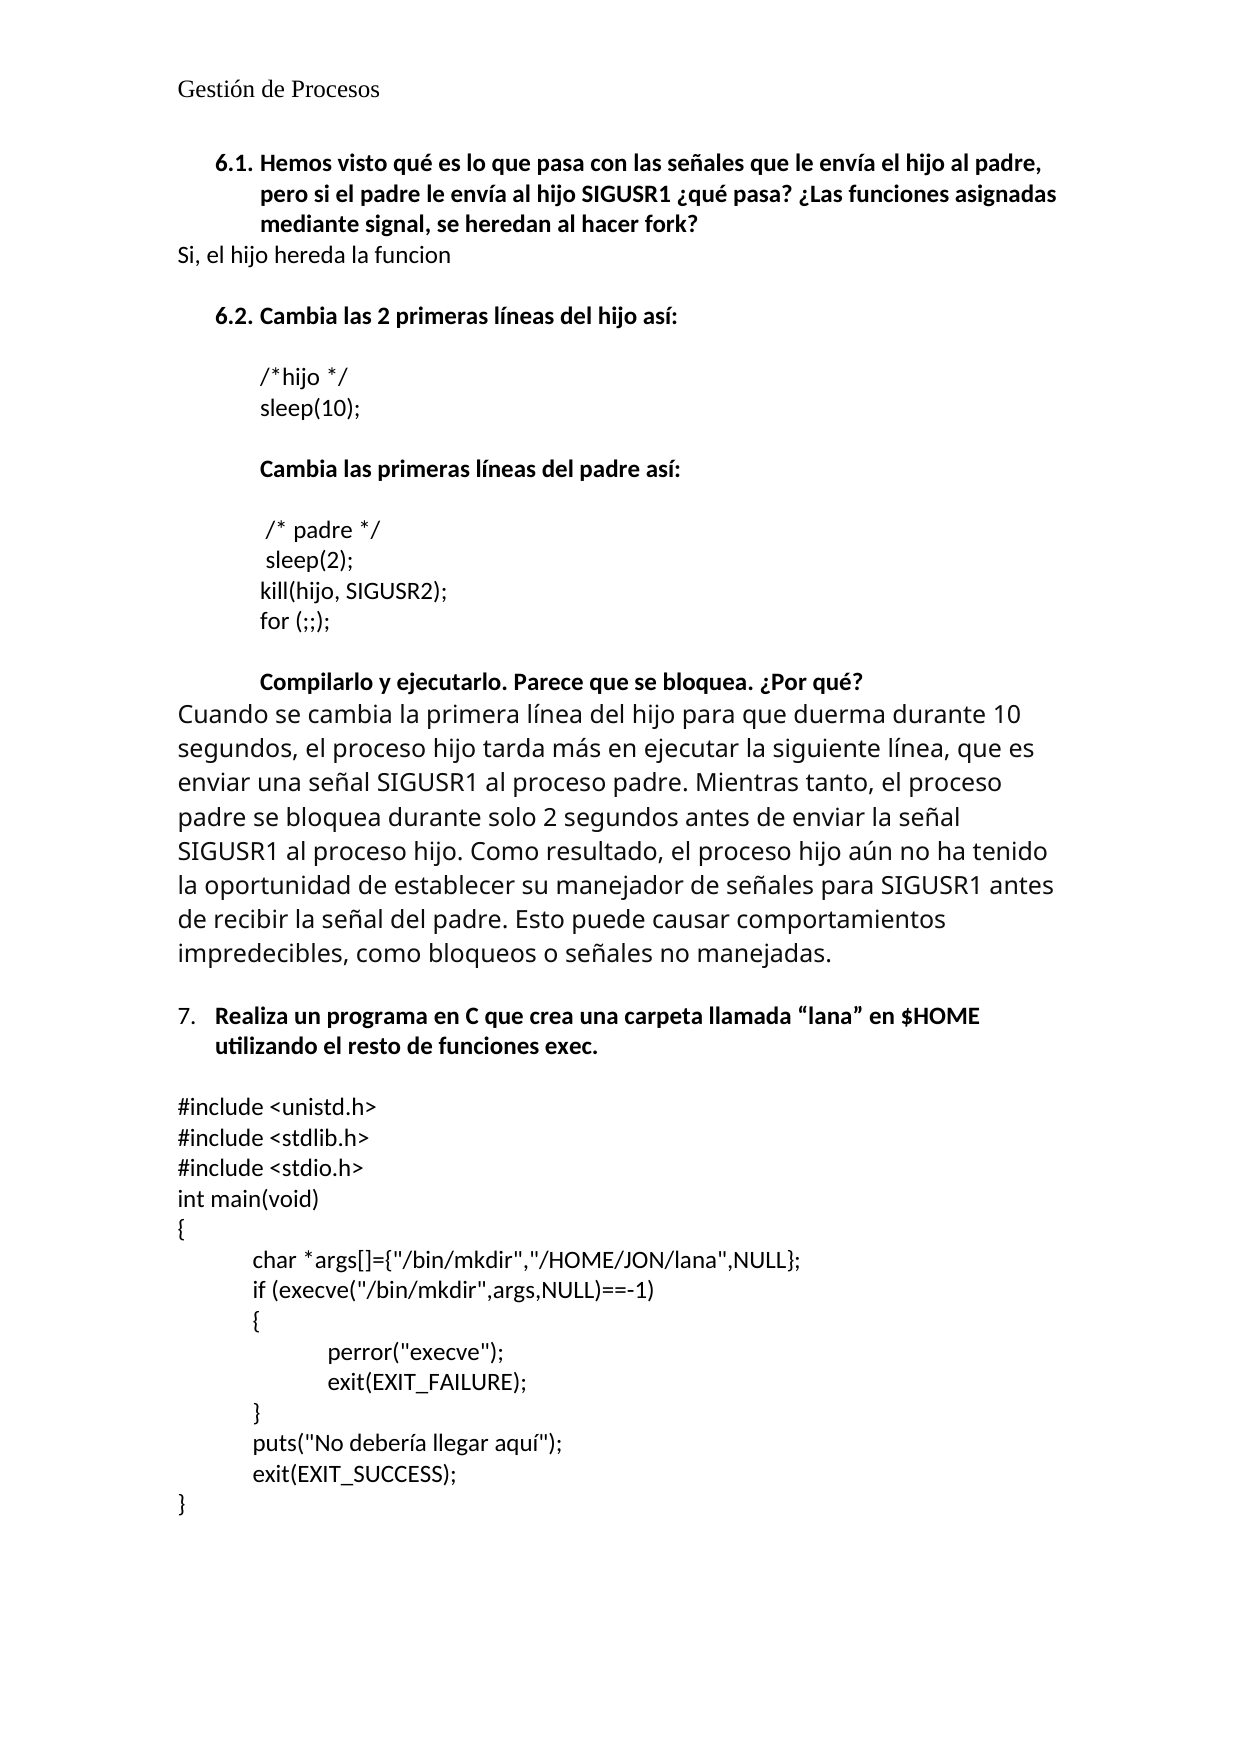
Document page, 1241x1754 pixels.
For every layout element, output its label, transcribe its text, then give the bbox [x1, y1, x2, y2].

text kill(hijo, SIGUSR2); [260, 575, 1063, 605]
text sleep(2); [260, 544, 1063, 575]
table_header Cuando se cambia la primera línea del hijo para que duerma durante 10 segundos, el proceso hijo tarda más en ejecutar la siguiente línea, que es enviar una señal SIGUSR1 al proceso padre. Mientras tanto, el proceso padre se bloquea durante solo 2 segundos antes de enviar la señal SIGUSR1 al proceso hijo. Como resultado, el proceso hijo aún no ha tenido la oportunidad de establecer su manejador de señales para SIGUSR1 antes de recibir la señal del padre. Esto puede causar comportamientos impredecibles, como bloqueos o señales no manejadas. [177, 697, 1063, 969]
text } [177, 1488, 1063, 1519]
text } [177, 1397, 1063, 1427]
text int main(void) [177, 1183, 1063, 1214]
text { [177, 1214, 1063, 1244]
text if (execve("/bin/mkdir",args,NULL)==-1) [177, 1275, 1063, 1305]
text sleep(10); [260, 392, 1063, 422]
text for (;;); [260, 605, 1063, 636]
table_header Si, el hijo hereda la funcion [177, 239, 1063, 270]
text #include <unistd.h> [177, 1092, 1063, 1122]
text #include <stdlib.h> [177, 1122, 1063, 1153]
text exit(EXIT_FAILURE); [177, 1366, 1063, 1397]
text /*hijo */ [260, 361, 1063, 392]
list Cambia las 2 primeras líneas del hijo así: [215, 300, 1063, 331]
text exit(EXIT_SUCCESS); [177, 1458, 1063, 1488]
text Compilarlo y ejecutarlo. Parece que se bloquea. ¿Por qué? [260, 666, 1063, 697]
text puts("No debería llegar aquí"); [177, 1427, 1063, 1458]
text char *args[]={"/bin/mkdir","/HOME/JON/lana",NULL}; [177, 1244, 1063, 1275]
text /* padre */ [260, 514, 1063, 544]
list Hemos visto qué es lo que pasa con las señales que le envía el hijo al padre, pero si el padre le envía al hijo SIGUSR1 ¿qué pasa? ¿Las funciones asignadas mediante signal, se heredan al hacer fork? [215, 148, 1063, 239]
text Cambia las primeras líneas del padre así: [260, 453, 1063, 483]
text #include <stdio.h> [177, 1153, 1063, 1183]
text { [177, 1305, 1063, 1336]
list Realiza un programa en C que crea una carpeta llamada “lana” en $HOME utilizando el resto de funciones exec. [177, 1000, 1063, 1061]
text perror("execve"); [177, 1336, 1063, 1366]
